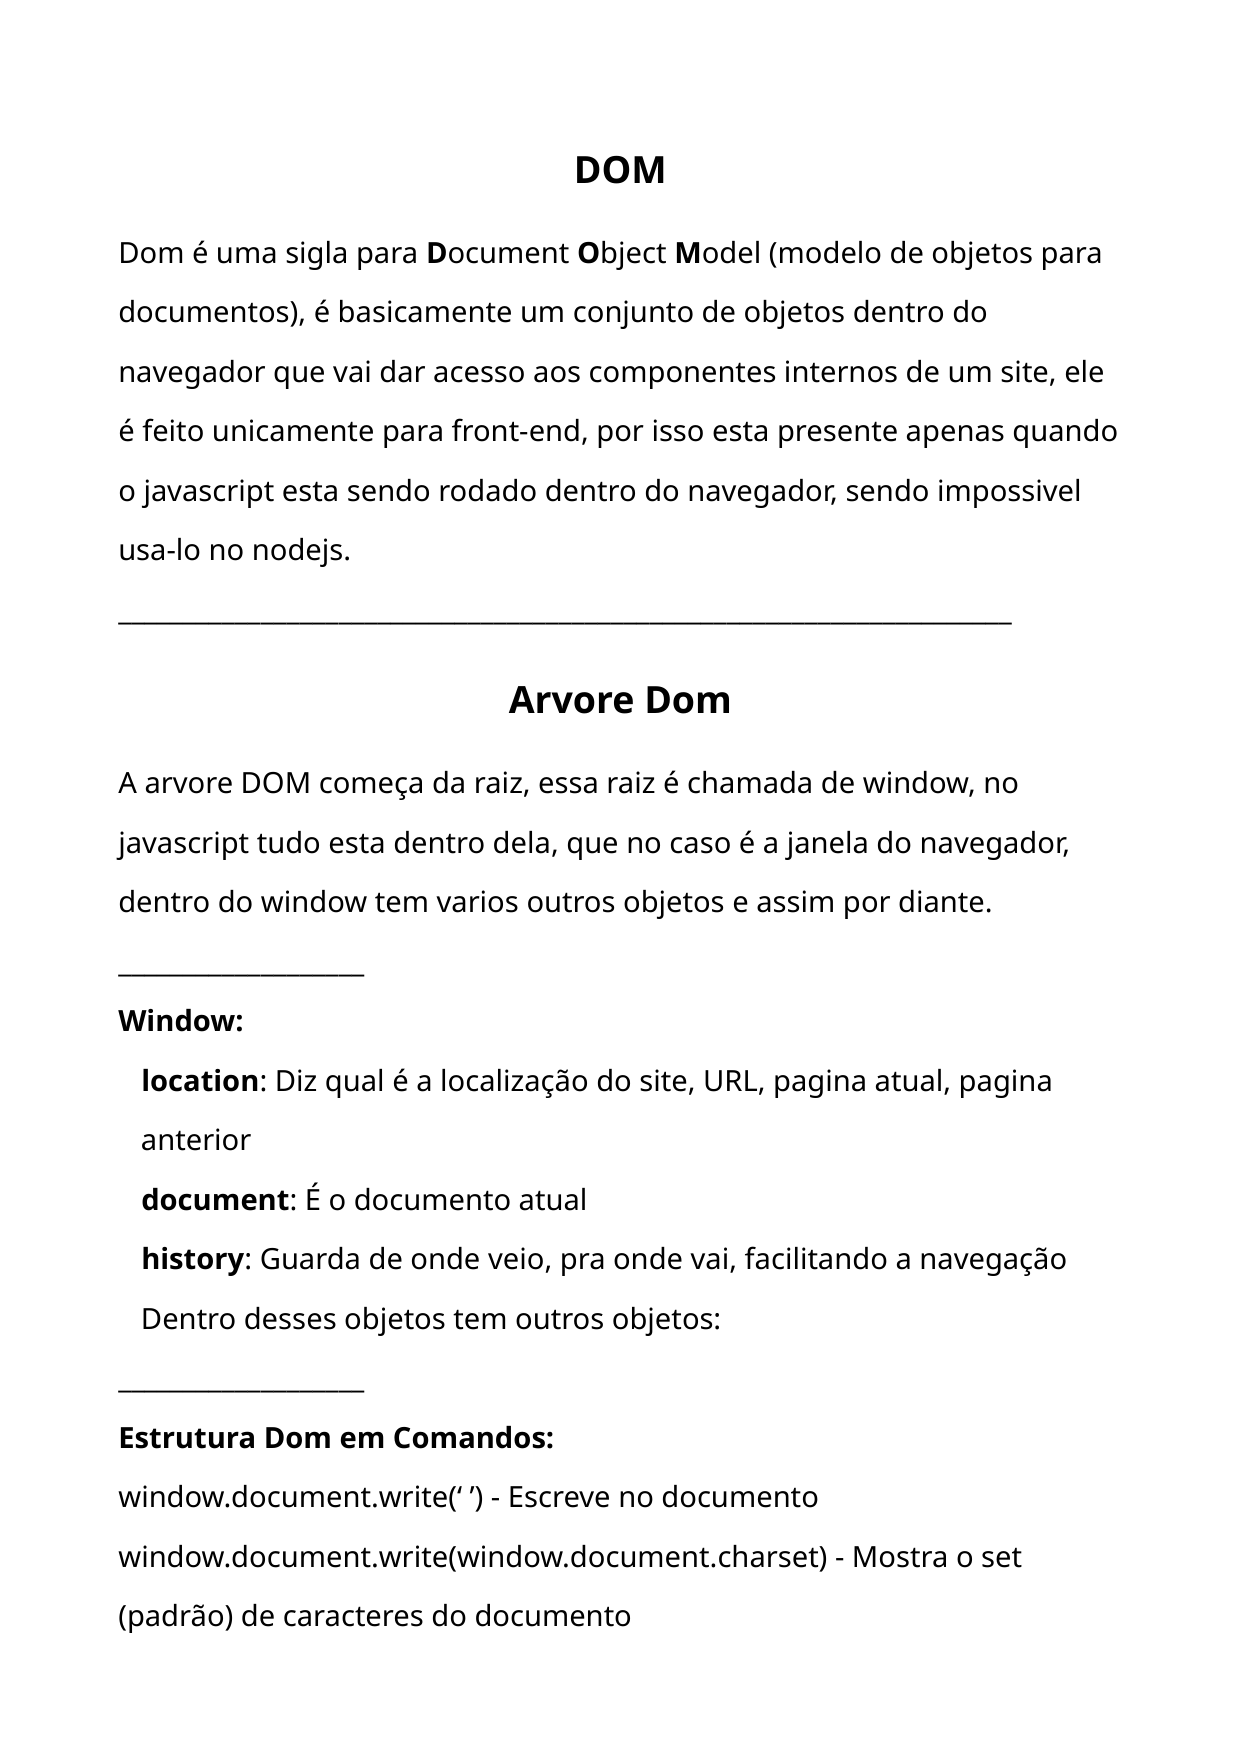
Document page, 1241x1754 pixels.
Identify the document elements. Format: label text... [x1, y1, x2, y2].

text ___________________ [118, 1357, 1122, 1397]
subtitle Arvore Dom [118, 673, 1122, 724]
text _____________________________________________________________________ [118, 589, 1122, 629]
text location: Diz qual é a localização do site, URL, pagina atual, pagina [118, 1060, 1122, 1100]
text Dentro desses objetos tem outros objetos: [118, 1298, 1122, 1338]
subtitle DOM [118, 143, 1122, 194]
text Window: [118, 1001, 1122, 1040]
text history: Guarda de onde veio, pra onde vai, facilitando a navegação [118, 1238, 1122, 1278]
text A arvore DOM começa da raiz, essa raiz é chamada de window, no javascript tudo esta dentro dela, que no caso é a janela do navegador, dentro do window tem varios outros objetos e assim por diante. [118, 763, 1122, 921]
text Estrutura Dom em Comandos: [118, 1417, 1122, 1457]
text window.document.write(window.document.charset) - Mostra o set (padrão) de caracteres do documento [118, 1536, 1122, 1635]
text window.document.write(‘ ’) - Escreve no documento [118, 1476, 1122, 1516]
text ___________________ [118, 941, 1122, 981]
text Dom é uma sigla para Document Object Model (modelo de objetos para documentos), é basicamente um conjunto de objetos dentro do navegador que vai dar acesso aos componentes internos de um site, ele é feito unicamente para front-end, por isso esta presente apenas quando o javascript esta sendo rodado dentro do navegador, sendo impossivel usa-lo no nodejs. [118, 232, 1122, 569]
text anterior [118, 1119, 1122, 1159]
text document: É o documento atual [118, 1179, 1122, 1219]
